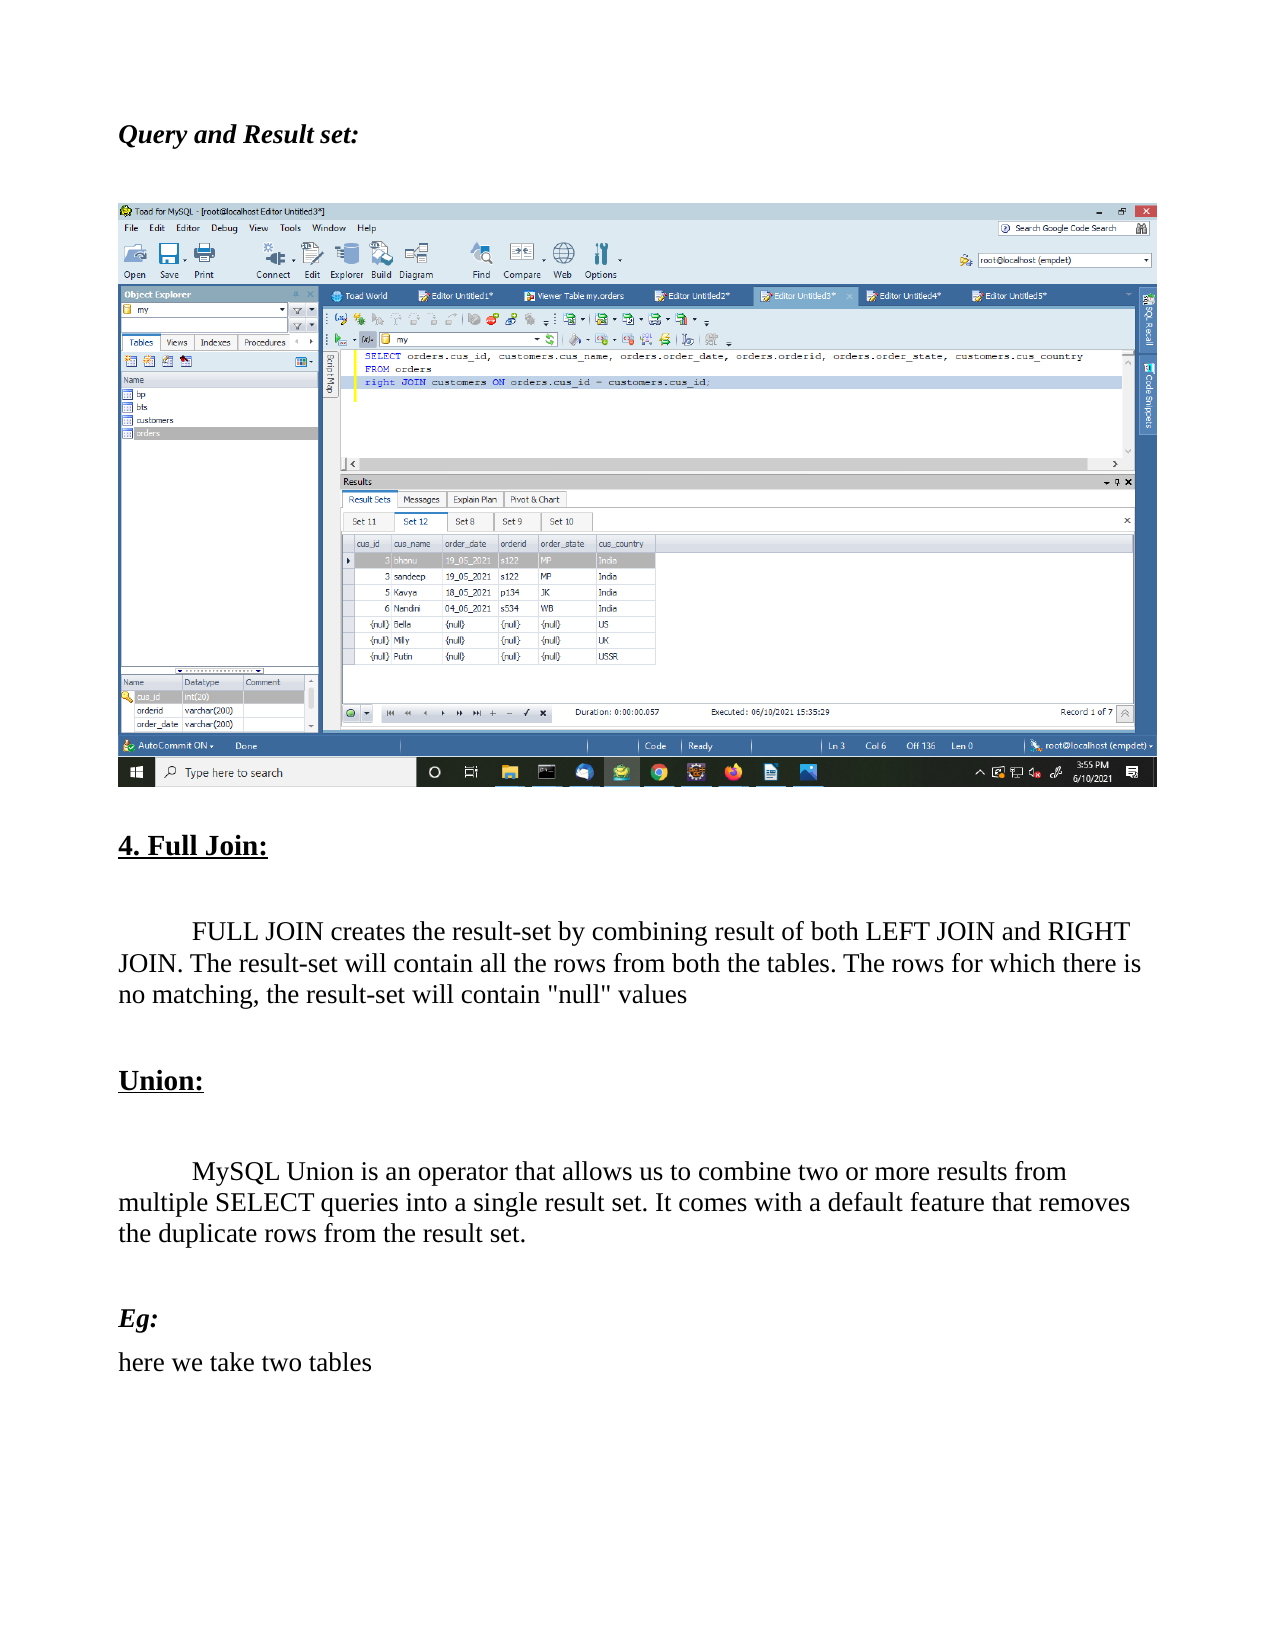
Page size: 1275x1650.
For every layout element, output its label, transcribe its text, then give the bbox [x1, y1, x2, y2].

text Query and Result set: [118, 118, 1157, 149]
text here we take two tables [118, 1346, 1157, 1377]
text FULL JOIN creates the result-set by combining result of both LEFT JOIN and RIGHT JOIN. The result-set will contain all the rows from both the tables. The rows for which there is no matching, the result-set will contain "null" values [118, 916, 1157, 1009]
text MySQL Union is an operator that allows us to combine two or more results from multiple SELECT queries into a single result set. It comes with a default feature that removes the duplicate rows from the result set. [118, 1155, 1157, 1248]
text Eg: [118, 1302, 1157, 1333]
text 4. Full Join: [118, 828, 1157, 862]
picture [118, 203, 1157, 787]
text Union: [118, 1063, 1157, 1096]
